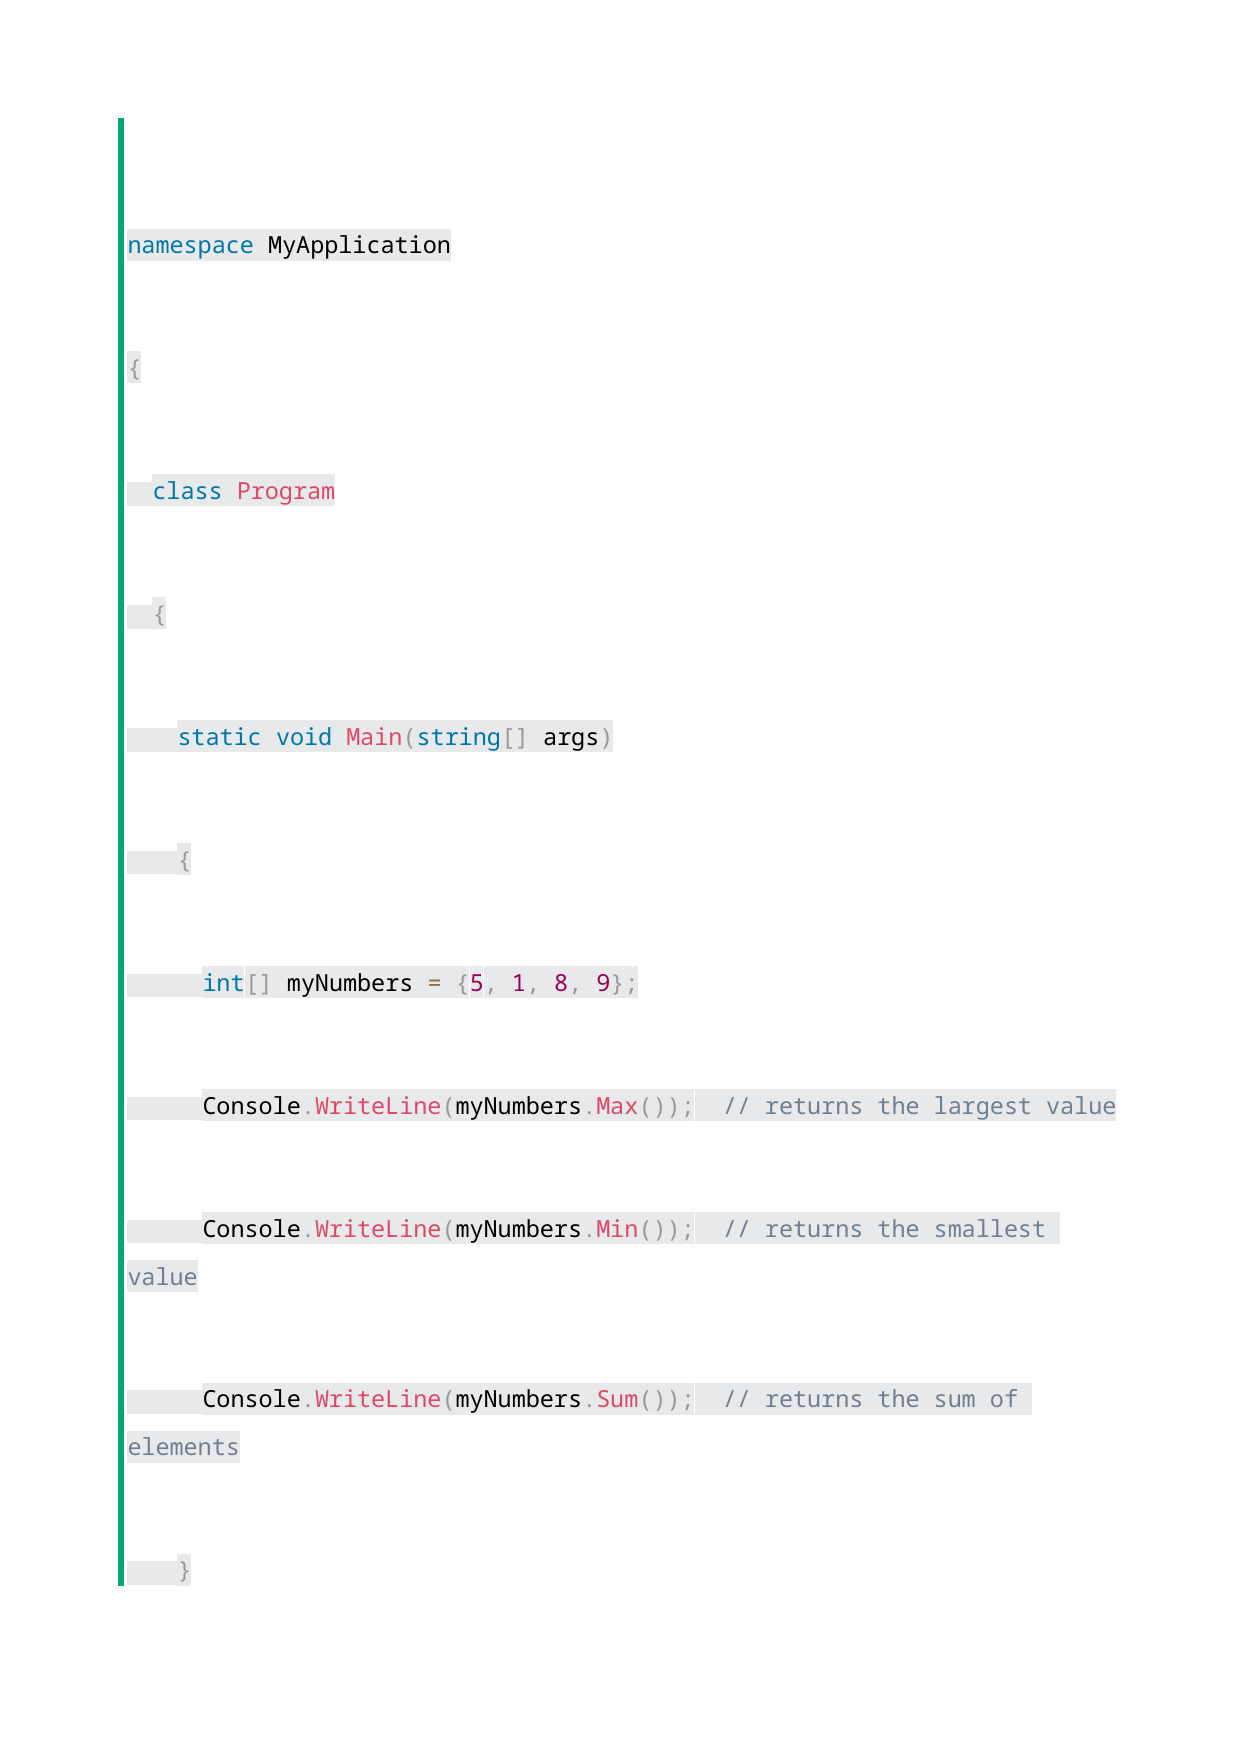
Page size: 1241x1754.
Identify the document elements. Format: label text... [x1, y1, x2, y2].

text class Program [124, 474, 1122, 506]
text { [124, 351, 1122, 383]
text int[] myNumbers = {5, 1, 8, 9}; [124, 966, 1122, 998]
text Console.WriteLine(myNumbers.Max()); // returns the largest value [124, 1089, 1122, 1121]
text } [124, 1553, 1122, 1586]
text Console.WriteLine(myNumbers.Sum()); // returns the sum of elements [124, 1383, 1122, 1463]
text namespace MyApplication [124, 228, 1122, 261]
text { [124, 597, 1122, 629]
text { [124, 843, 1122, 875]
text static void Main(string[] args) [124, 720, 1122, 752]
text Console.WriteLine(myNumbers.Min()); // returns the smallest value [124, 1212, 1122, 1292]
